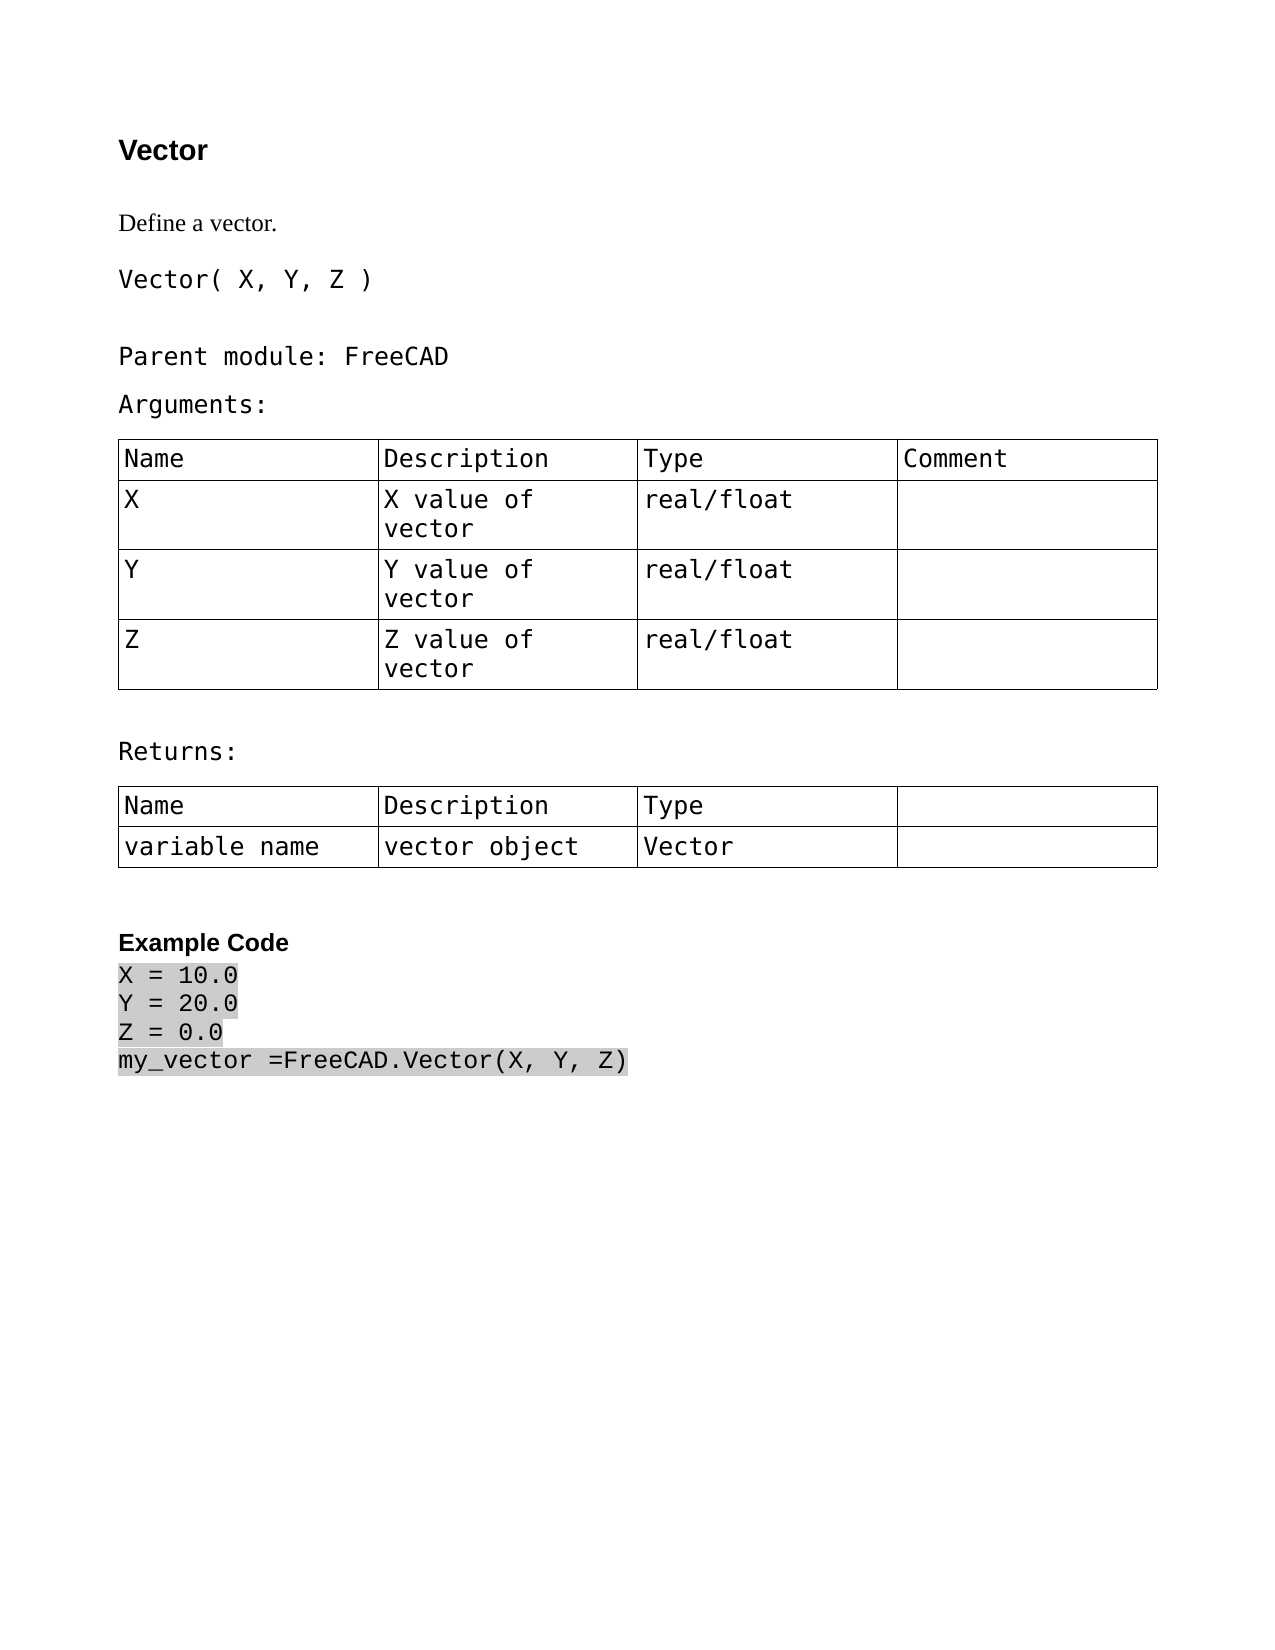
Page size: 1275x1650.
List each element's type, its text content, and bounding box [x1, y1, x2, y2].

text my_vector =FreeCAD.Vector(X, Y, Z) [118, 1047, 1157, 1076]
table_header Comment [898, 440, 1157, 479]
table_header Name [119, 440, 378, 479]
table_cell [898, 827, 1157, 867]
text Parent module: FreeCAD [118, 342, 1157, 372]
text Z = 0.0 [118, 1019, 1157, 1047]
table_header Type [638, 787, 897, 826]
text Arguments: [118, 391, 1157, 420]
table_header Name [119, 787, 378, 826]
text Vector( X, Y, Z ) [118, 265, 1157, 294]
table_header Description [379, 787, 637, 826]
text Returns: [118, 737, 1157, 767]
table_cell real/float [638, 481, 897, 549]
table_cell Y [119, 550, 378, 619]
table_cell [898, 481, 1157, 549]
table_header Type [638, 440, 897, 479]
table_header Description [379, 440, 637, 479]
subtitle Vector [118, 133, 1157, 166]
table_cell Z [119, 620, 378, 689]
table_header [898, 787, 1157, 826]
table_cell [898, 550, 1157, 619]
table_cell Y value of vector [379, 550, 637, 619]
text Define a vector. [118, 208, 1157, 236]
subtitle Example Code [118, 928, 1157, 956]
table_cell X value of vector [379, 481, 637, 549]
text X = 10.0 [118, 962, 1157, 991]
table_cell [898, 620, 1157, 689]
table_cell X [119, 481, 378, 549]
table_cell Vector [638, 827, 897, 867]
table_cell variable name [119, 827, 378, 867]
text Y = 20.0 [118, 991, 1157, 1019]
table_cell real/float [638, 620, 897, 689]
table_cell vector object [379, 827, 637, 867]
table_cell real/float [638, 550, 897, 619]
table_cell Z value of vector [379, 620, 637, 689]
